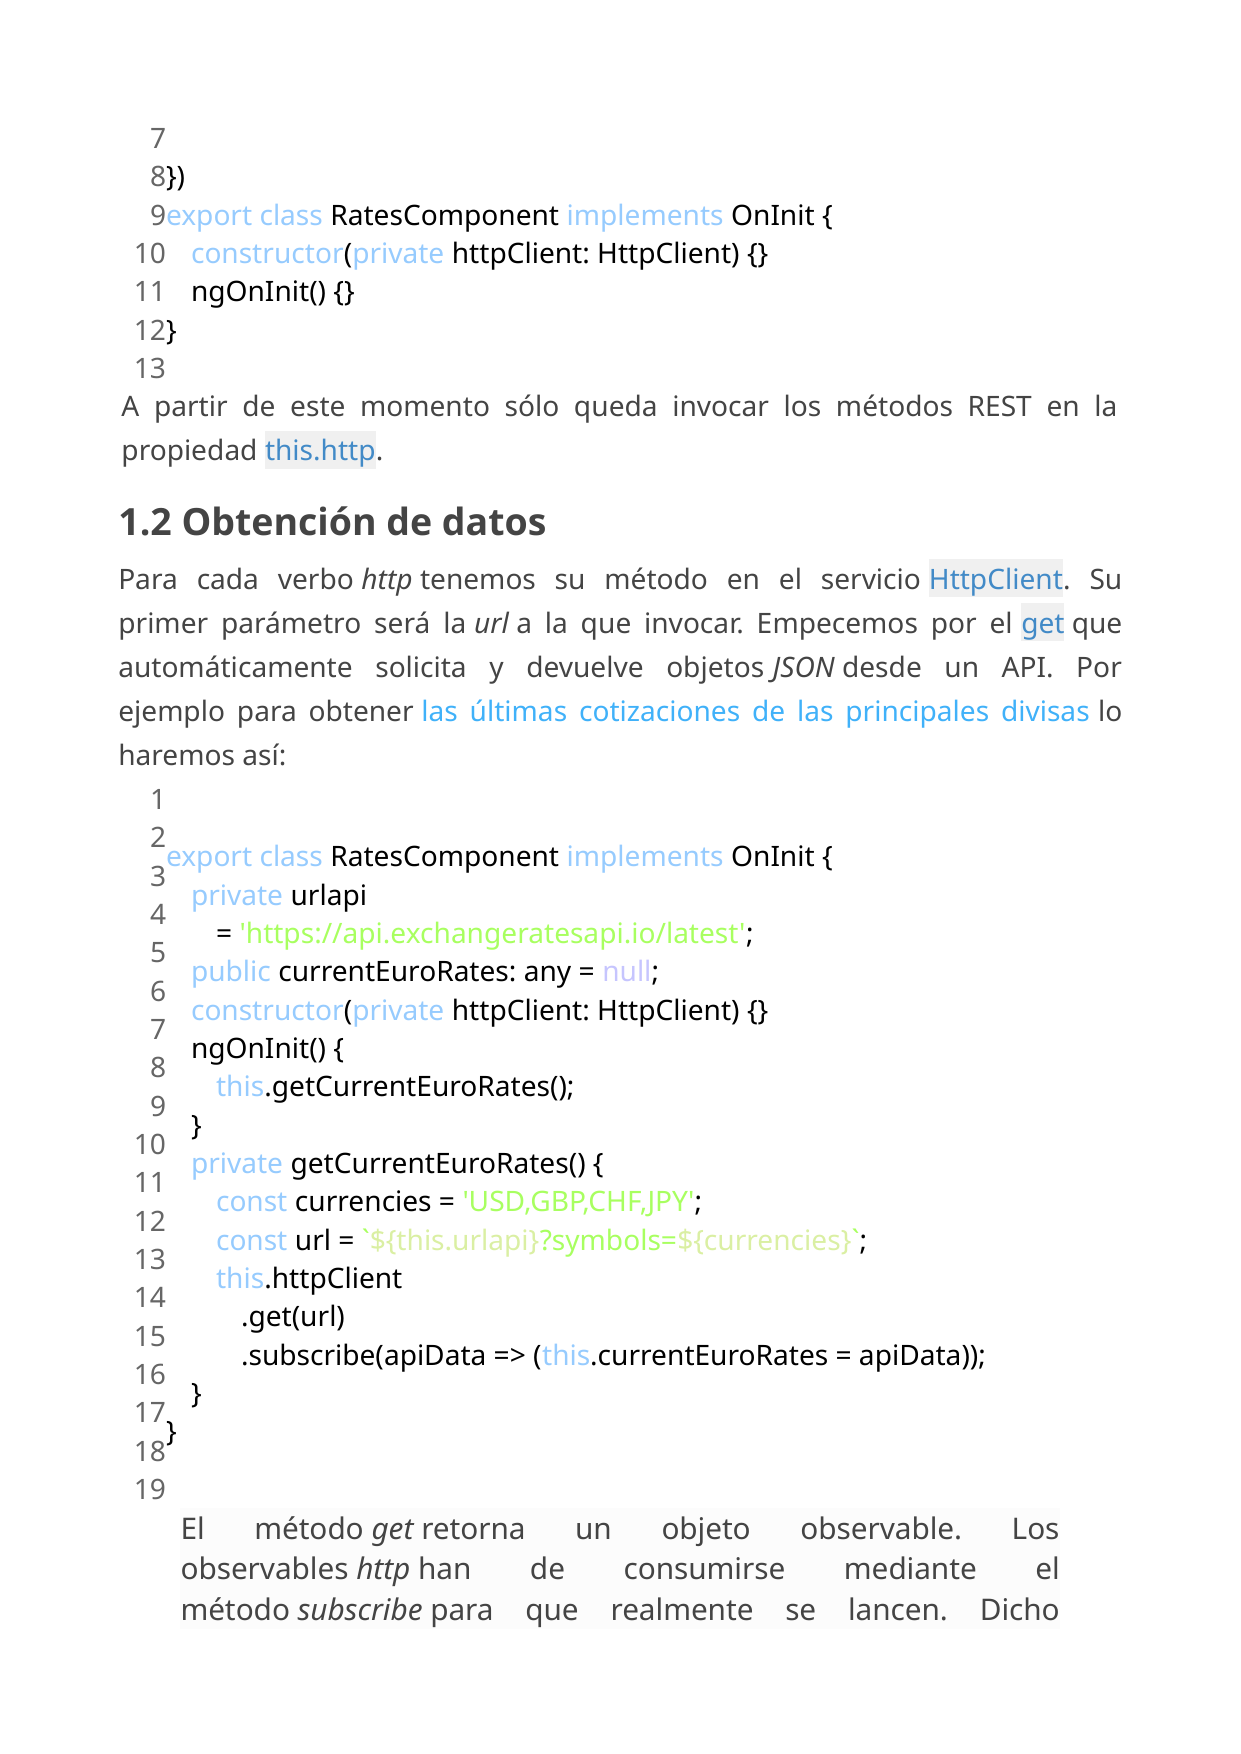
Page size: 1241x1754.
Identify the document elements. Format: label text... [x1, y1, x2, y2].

table_header }) export class RatesComponent implements OnInit { constructor(private httpClient: HttpClient) {} ngOnInit() {} } [166, 118, 922, 386]
text Para cada verbo http tenemos su método en el servicio HttpClient. Su primer parámetro será la url a la que invocar. Empecemos por el get que automáticamente solicita y devuelve objetos JSON desde un API. Por ejemplo para obtener las últimas cotizaciones de las principales divisas lo haremos así: [118, 559, 1122, 773]
text A partir de este momento sólo queda invocar los métodos REST en la propiedad this.http. [121, 386, 1119, 469]
subtitle 1.2 Obtención de datos [118, 495, 1122, 546]
text El método get retorna un objeto observable. Los observables http han de consumirse mediante el método subscribe para que realmente se lancen. Dicho [180, 1508, 1060, 1629]
table_header 1 2 3 4 5 6 7 8 9 10 11 12 13 14 15 16 17 18 19 [118, 779, 166, 1508]
table_header 7 8 9 10 11 12 13 [118, 118, 166, 386]
table_header export class RatesComponent implements OnInit { private urlapi = 'https://api.exchangeratesapi.io/latest'; public currentEuroRates: any = null; constructor(private httpClient: HttpClient) {} ngOnInit() { this.getCurrentEuroRates(); } private getCurrentEuroRates() { const currencies = 'USD,GBP,CHF,JPY'; const url = `${this.urlapi}?symbols=${currencies}`; this.httpClient .get(url) .subscribe(apiData => (this.currentEuroRates = apiData)); } } [166, 779, 1085, 1508]
